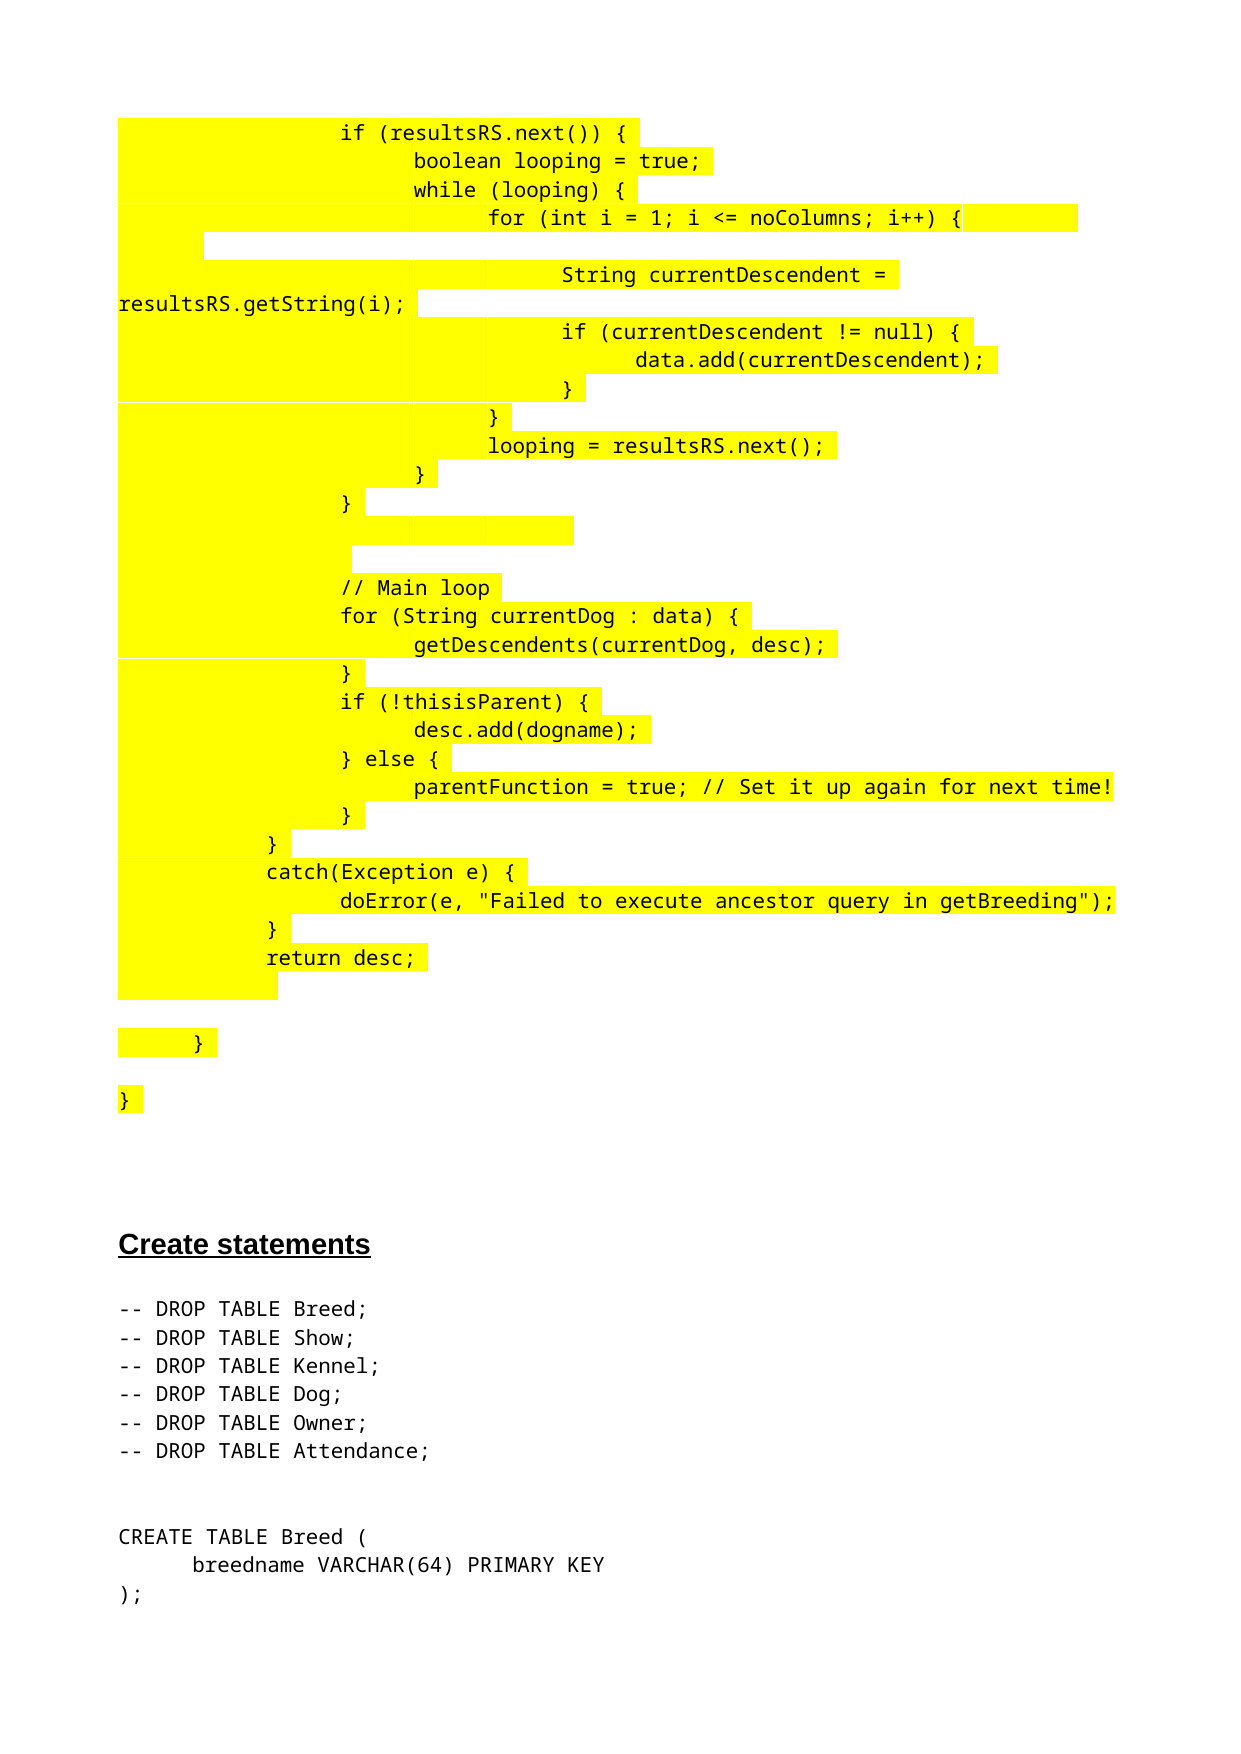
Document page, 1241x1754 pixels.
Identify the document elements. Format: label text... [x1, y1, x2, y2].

text } [118, 1028, 1122, 1057]
text } else { [118, 744, 1122, 772]
text } [118, 402, 1122, 431]
text -- DROP TABLE Show; [118, 1323, 1122, 1351]
text for (int i = 1; i <= noColumns; i++) { [118, 203, 1122, 260]
text for (String currentDog : data) { [118, 602, 1122, 630]
text boolean looping = true; [118, 147, 1122, 175]
text ); [118, 1579, 1122, 1607]
text return desc; [118, 943, 1122, 971]
text if (resultsRS.next()) { [118, 118, 1122, 147]
text parentFunction = true; // Set it up again for next time! [118, 772, 1122, 801]
text } [118, 914, 1122, 943]
text -- DROP TABLE Owner; [118, 1408, 1122, 1436]
text -- DROP TABLE Breed; [118, 1294, 1122, 1323]
text } [118, 374, 1122, 402]
text } [118, 829, 1122, 857]
text } [118, 459, 1122, 488]
text data.add(currentDescendent); [118, 346, 1122, 374]
text desc.add(dogname); [118, 715, 1122, 744]
text -- DROP TABLE Kennel; [118, 1351, 1122, 1379]
text } [118, 1085, 1122, 1113]
text if (currentDescendent != null) { [118, 317, 1122, 346]
text breedname VARCHAR(64) PRIMARY KEY [118, 1550, 1122, 1579]
text doError(e, "Failed to execute ancestor query in getBreeding"); [118, 886, 1122, 914]
text while (looping) { [118, 175, 1122, 203]
text CREATE TABLE Breed ( [118, 1522, 1122, 1550]
text String currentDescendent = resultsRS.getString(i); [118, 260, 1122, 317]
text -- DROP TABLE Attendance; [118, 1436, 1122, 1465]
text looping = resultsRS.next(); [118, 431, 1122, 459]
text getDescendents(currentDog, desc); [118, 630, 1122, 658]
text } [118, 488, 1122, 516]
text catch(Exception e) { [118, 857, 1122, 886]
text Create statements [118, 1227, 1122, 1261]
text -- DROP TABLE Dog; [118, 1379, 1122, 1408]
text } [118, 801, 1122, 829]
text if (!thisisParent) { [118, 687, 1122, 715]
text // Main loop [118, 573, 1122, 602]
text } [118, 658, 1122, 687]
